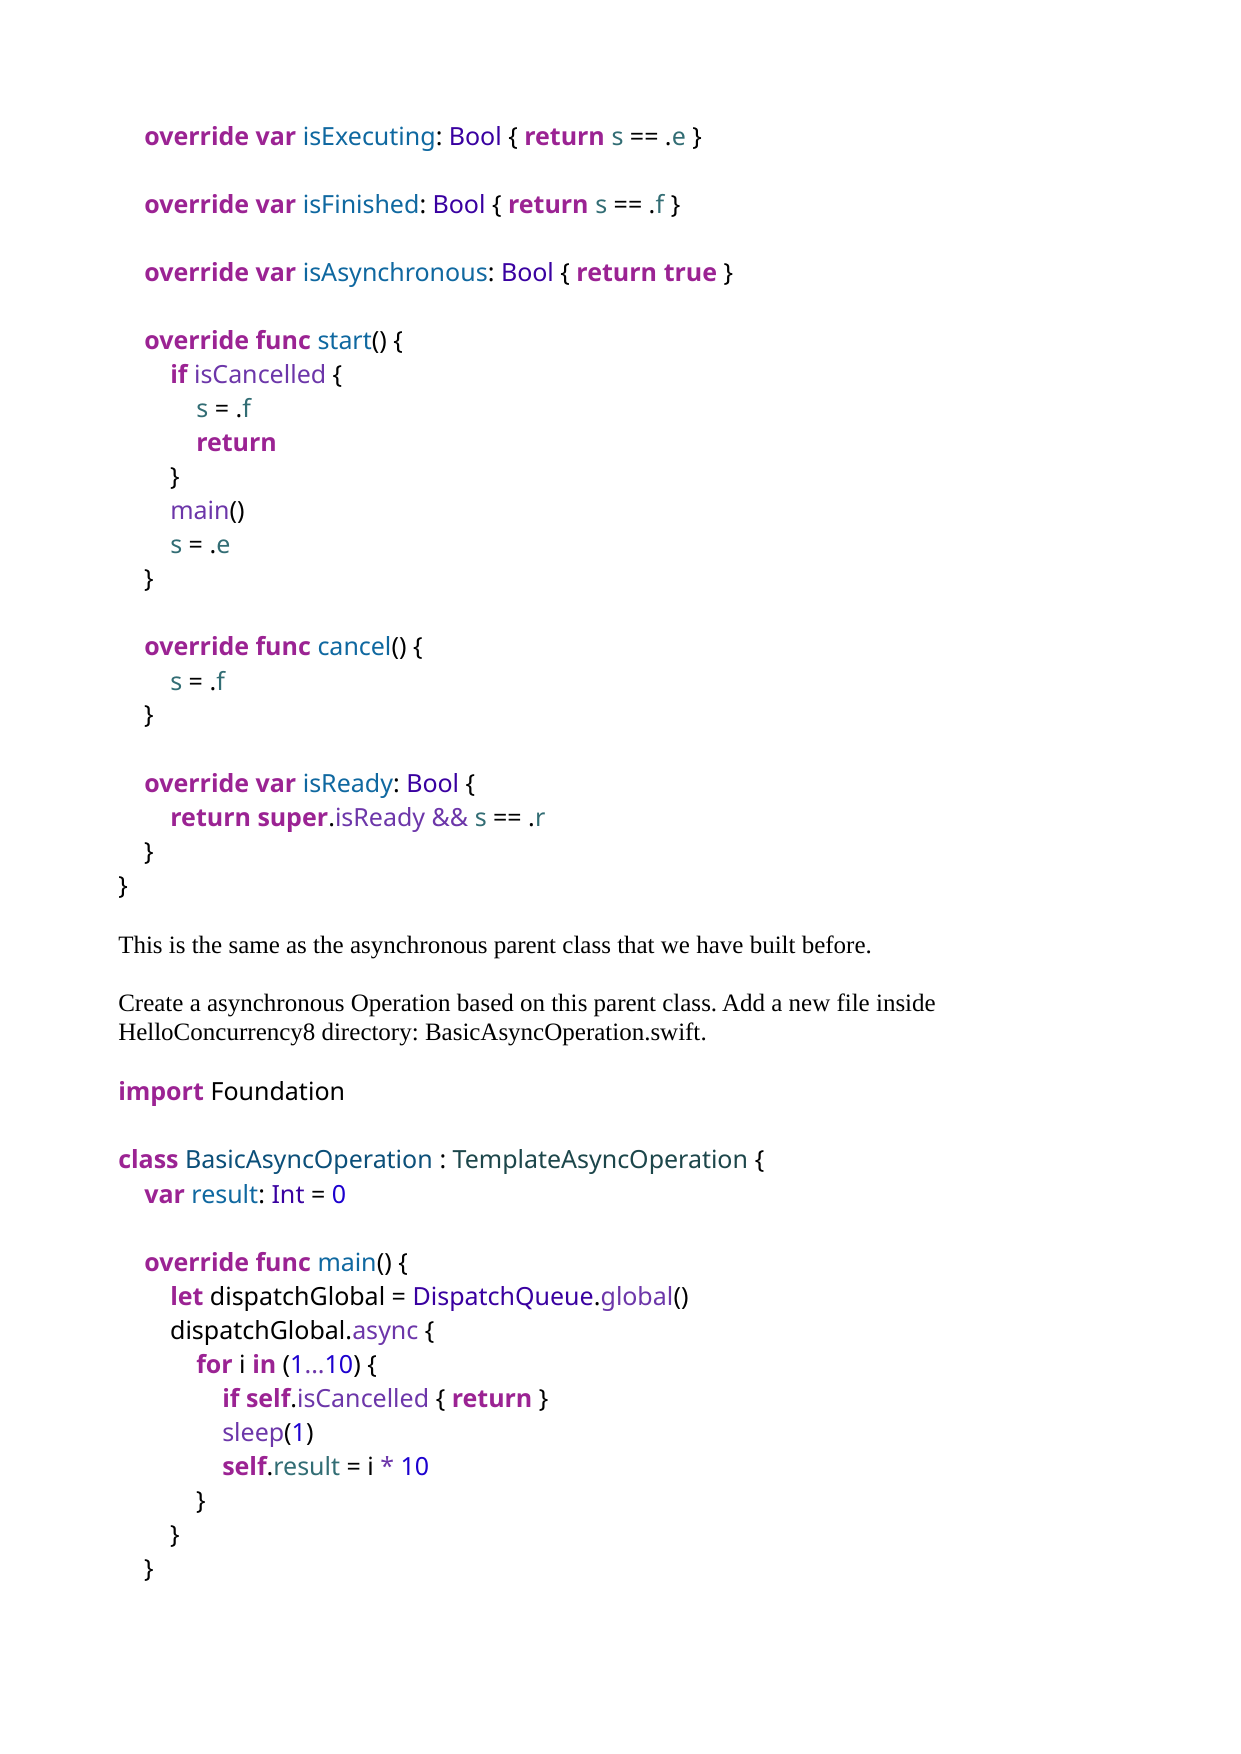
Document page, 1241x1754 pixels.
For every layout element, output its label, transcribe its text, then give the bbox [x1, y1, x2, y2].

text This is the same as the asynchronous parent class that we have built before. [118, 930, 1122, 959]
text } [118, 1551, 1122, 1585]
text import Foundation [118, 1074, 1122, 1108]
text override func main() { [118, 1244, 1122, 1278]
text main() [118, 493, 1122, 527]
text } [118, 1517, 1122, 1551]
text self.result = i * 10 [118, 1449, 1122, 1483]
text dispatchGlobal.async { [118, 1312, 1122, 1347]
text } [118, 561, 1122, 595]
text return [118, 425, 1122, 459]
text return super.isReady && s == .r [118, 799, 1122, 833]
text Create a asynchronous Operation based on this parent class. Add a new file inside HelloConcurrency8 directory: BasicAsyncOperation.swift. [118, 988, 1122, 1045]
text } [118, 459, 1122, 493]
text override var isExecuting: Bool { return s == .e } [118, 118, 1122, 152]
text } [118, 833, 1122, 867]
text } [118, 1483, 1122, 1517]
text override func cancel() { [118, 629, 1122, 663]
text if isCancelled { [118, 357, 1122, 391]
text let dispatchGlobal = DispatchQueue.global() [118, 1278, 1122, 1312]
text override func start() { [118, 322, 1122, 357]
text if self.isCancelled { return } [118, 1381, 1122, 1415]
text var result: Int = 0 [118, 1176, 1122, 1210]
text for i in (1...10) { [118, 1347, 1122, 1381]
text sleep(1) [118, 1415, 1122, 1449]
text s = .f [118, 663, 1122, 697]
text class BasicAsyncOperation : TemplateAsyncOperation { [118, 1142, 1122, 1176]
text s = .f [118, 391, 1122, 425]
text override var isReady: Bool { [118, 765, 1122, 799]
text override var isFinished: Bool { return s == .f } [118, 186, 1122, 220]
text override var isAsynchronous: Bool { return true } [118, 254, 1122, 288]
text } [118, 867, 1122, 902]
text } [118, 697, 1122, 731]
text s = .e [118, 527, 1122, 561]
